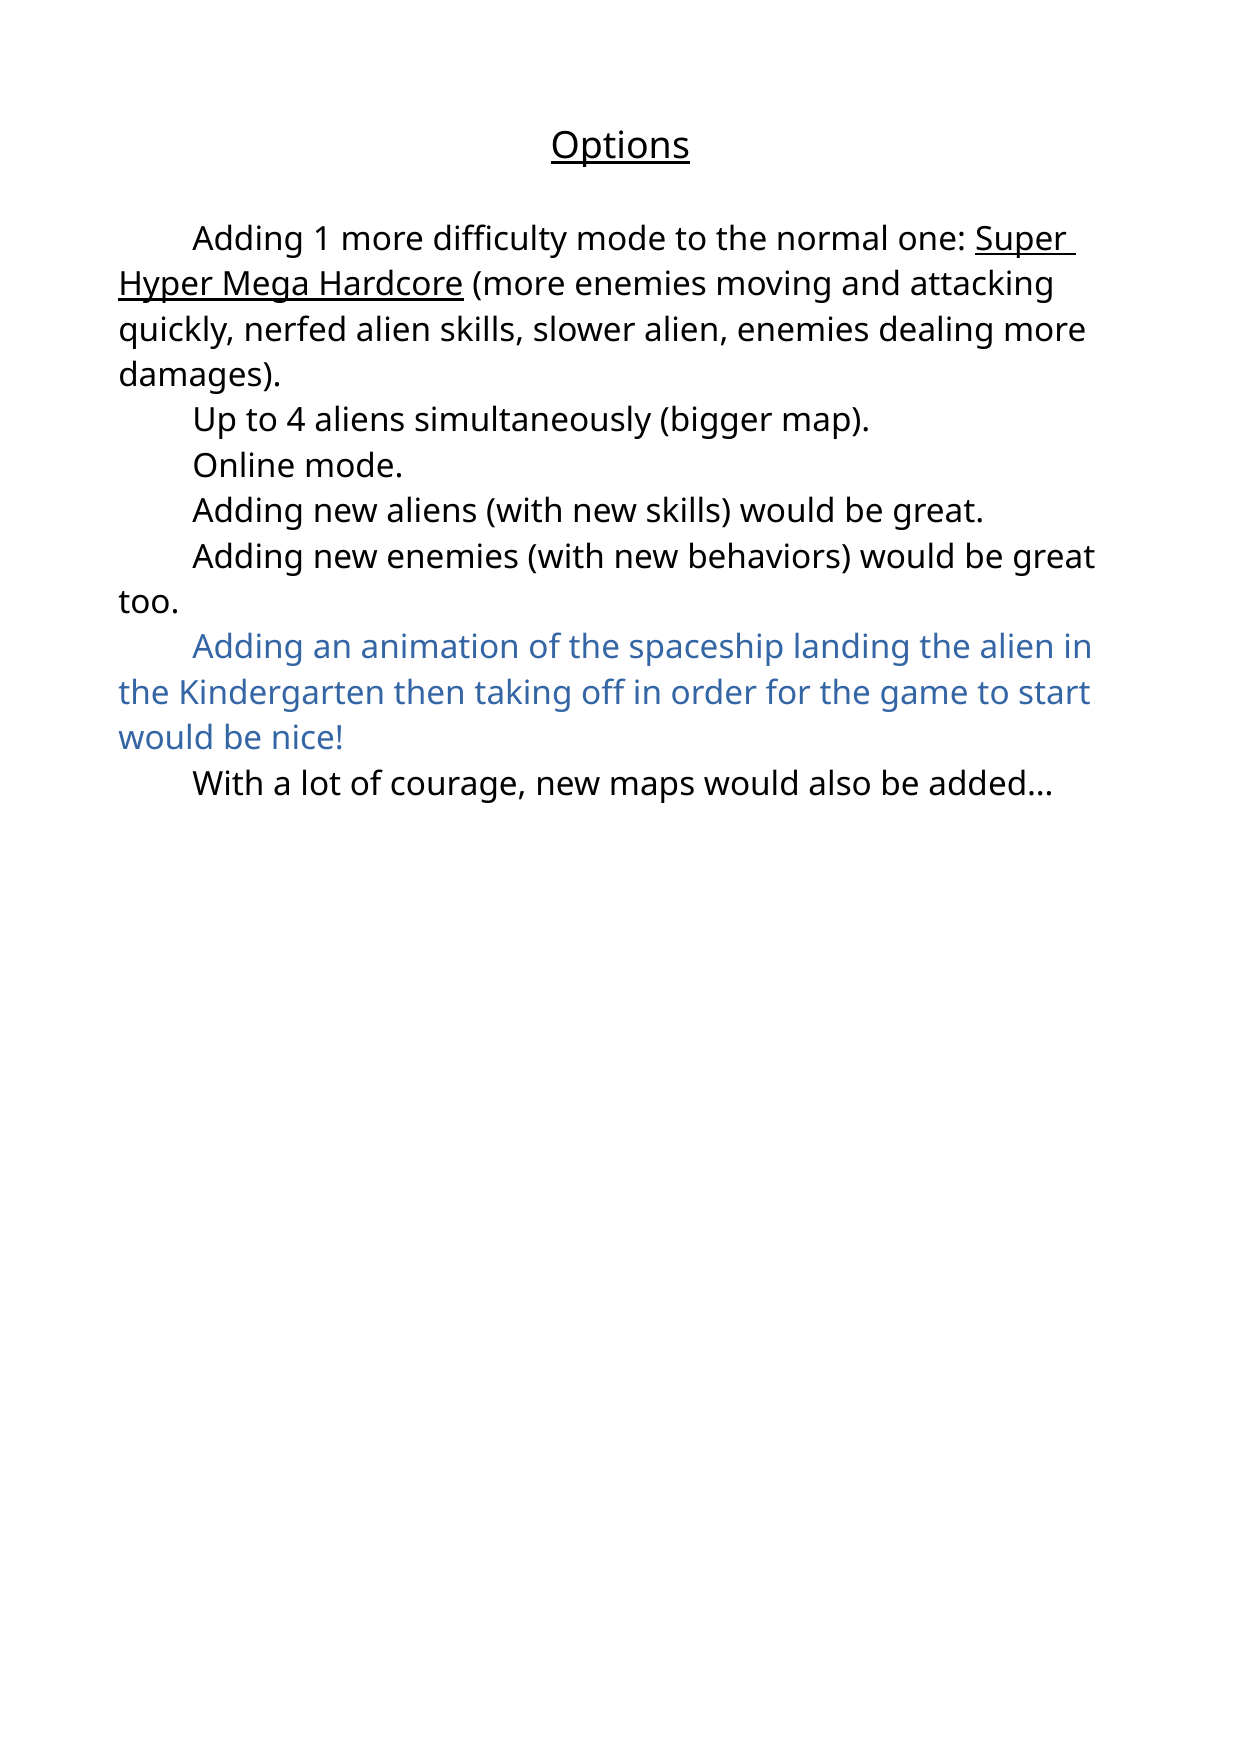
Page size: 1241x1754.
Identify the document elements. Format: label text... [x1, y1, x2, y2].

text Adding new enemies (with new behaviors) would be great too. [118, 532, 1122, 623]
text Adding 1 more difficulty mode to the normal one: Super Hyper Mega Hardcore (more enemies moving and attacking quickly, nerfed alien skills, slower alien, enemies dealing more damages). [118, 214, 1122, 396]
text Adding an animation of the spaceship landing the alien in the Kindergarten then taking off in order for the game to start would be nice! [118, 623, 1122, 759]
text Options [118, 118, 1122, 169]
text With a lot of courage, new maps would also be added… [118, 759, 1122, 805]
text Online mode. [118, 442, 1122, 487]
text Up to 4 aliens simultaneously (bigger map). [118, 396, 1122, 442]
text Adding new aliens (with new skills) would be great. [118, 487, 1122, 532]
